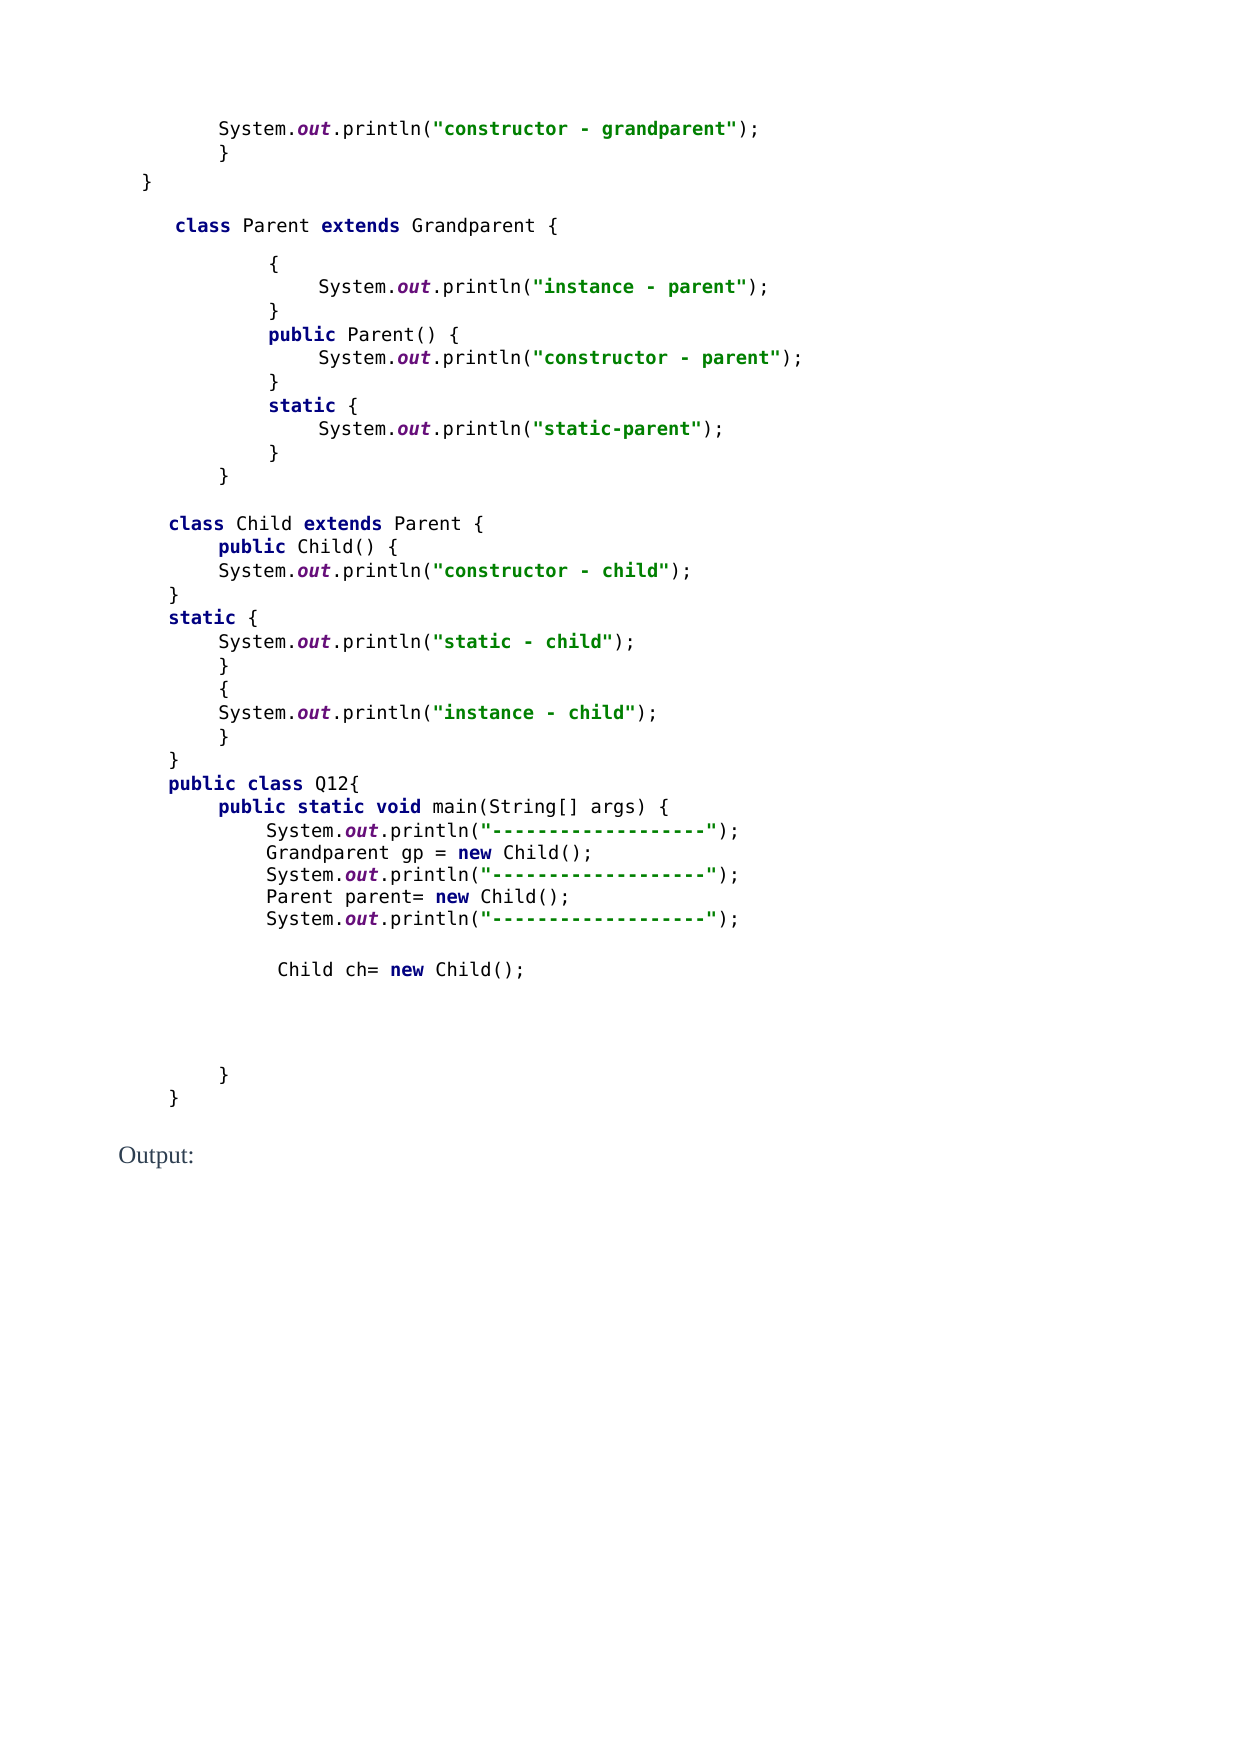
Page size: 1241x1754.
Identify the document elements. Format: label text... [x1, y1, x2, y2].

text Child ch= new Child(); [118, 959, 1122, 981]
text } [118, 1063, 1122, 1087]
text } [118, 142, 1122, 165]
text { [118, 678, 1122, 702]
text public static void main(String[] args) { [118, 797, 1122, 820]
text class Parent extends Grandparent { [118, 215, 1122, 237]
text public Child() { [118, 536, 1122, 560]
text public class Q12{ [118, 773, 1122, 797]
text { [118, 253, 1122, 276]
text static { [118, 394, 1122, 418]
text System.out.println("-------------------"); [118, 820, 1122, 842]
text public Parent() { [118, 324, 1122, 347]
text System.out.println("constructor - grandparent"); [118, 118, 1122, 142]
text } [118, 1087, 1122, 1111]
text System.out.println("static-parent"); [118, 418, 1122, 442]
text } [118, 655, 1122, 678]
text } [118, 584, 1122, 607]
text } [118, 165, 1122, 195]
text } [118, 466, 1122, 489]
text } [118, 749, 1122, 773]
text class Child extends Parent { [118, 513, 1122, 536]
text } [118, 300, 1122, 324]
text System.out.println("constructor - parent"); [118, 347, 1122, 371]
text System.out.println("static - child"); [118, 631, 1122, 655]
text System.out.println("instance - child"); [118, 702, 1122, 726]
text static { [118, 607, 1122, 631]
text System.out.println("-------------------"); [118, 908, 1122, 929]
text Parent parent= new Child(); [118, 886, 1122, 908]
text Grandparent gp = new Child(); [118, 842, 1122, 864]
text } [118, 726, 1122, 749]
text System.out.println("instance - parent"); [118, 276, 1122, 300]
text } [118, 442, 1122, 466]
text System.out.println("constructor - child"); [118, 560, 1122, 584]
text } [118, 371, 1122, 394]
text System.out.println("-------------------"); [118, 864, 1122, 886]
text Output: [118, 1140, 1122, 1169]
